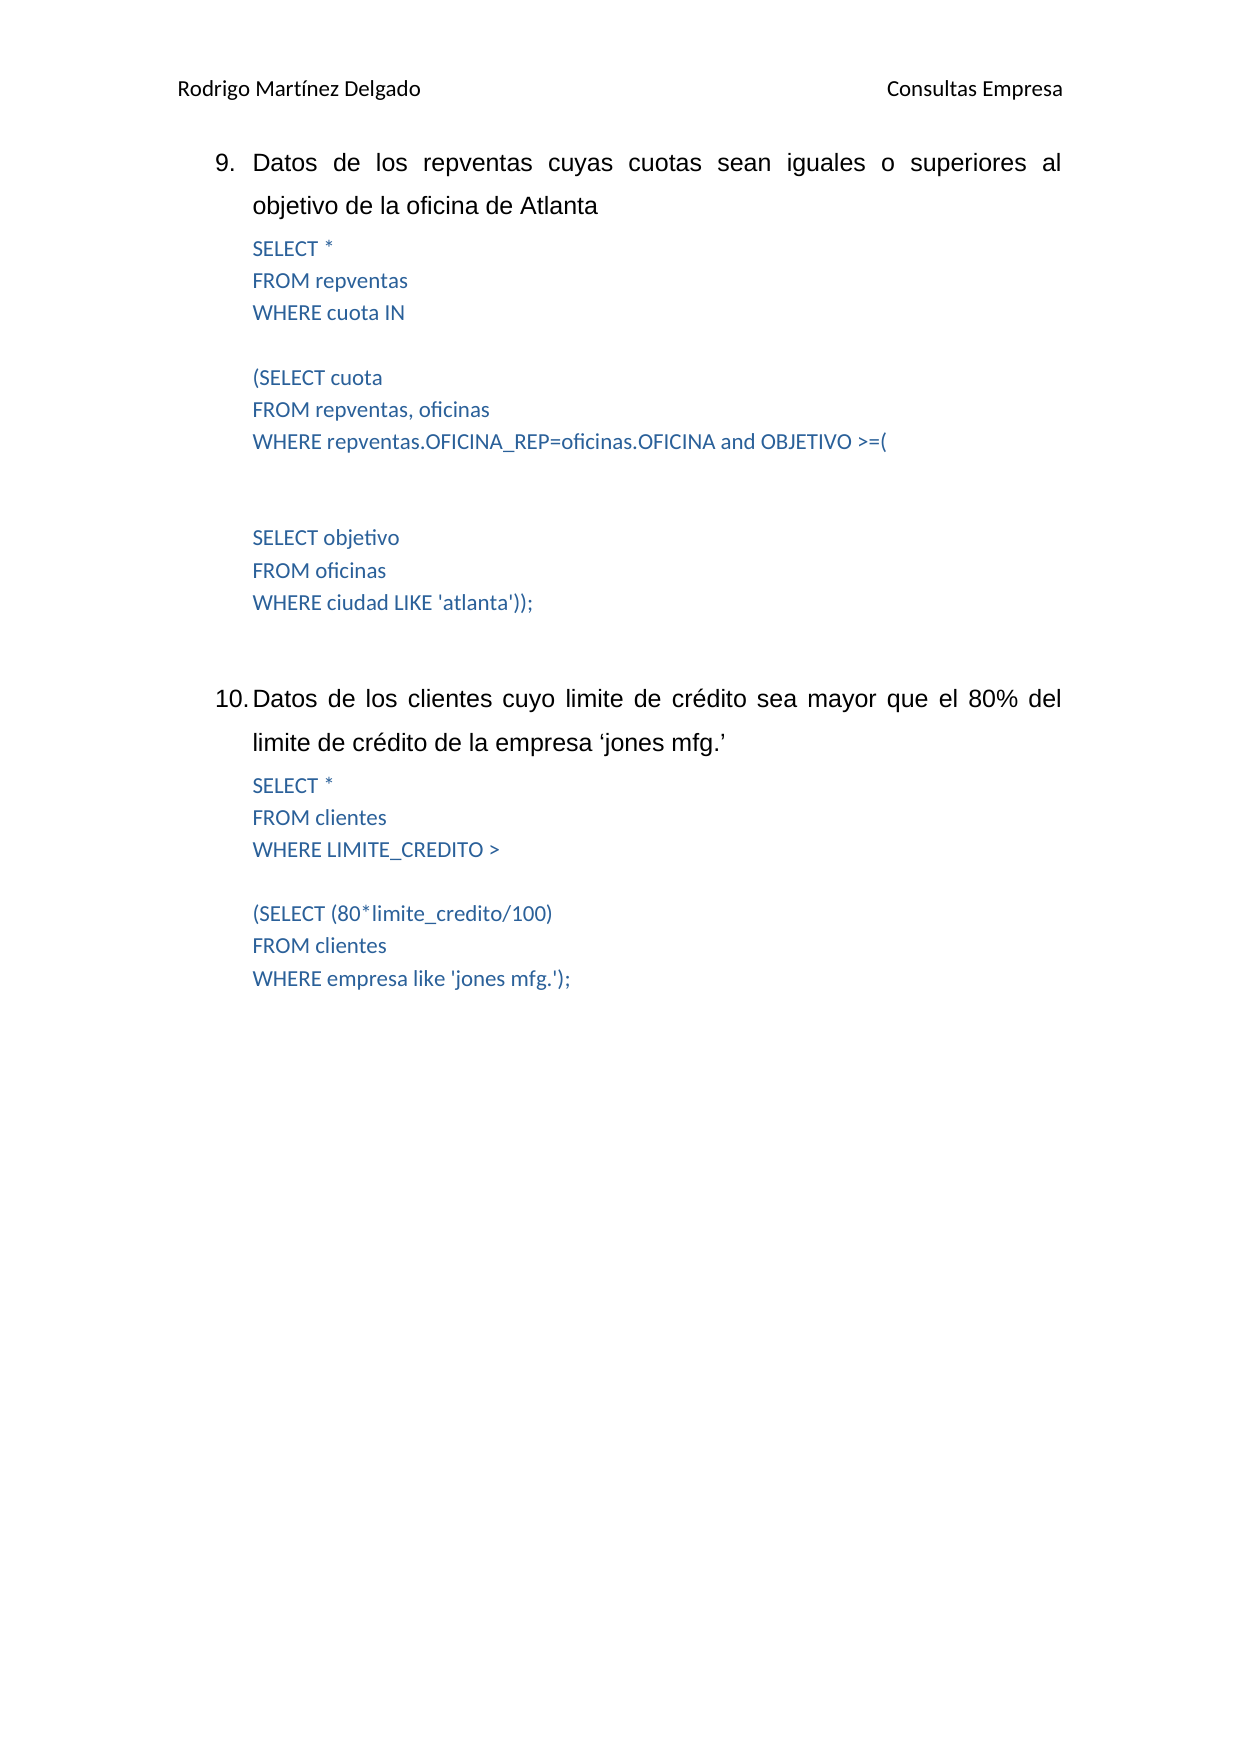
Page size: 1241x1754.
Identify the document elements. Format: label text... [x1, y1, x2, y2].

list FROM repventas, oficinas [252, 395, 1063, 423]
list SELECT * [252, 771, 1063, 799]
list WHERE cuota IN [252, 298, 1063, 326]
list (SELECT (80*limite_credito/100) [252, 899, 1063, 927]
list FROM clientes [252, 803, 1063, 831]
list WHERE repventas.OFICINA_REP=oficinas.OFICINA and OBJETIVO >=( [252, 427, 1063, 455]
list Datos de los clientes cuyo limite de crédito sea mayor que el 80% del limite de crédito de la empresa ‘jones mfg.’ [215, 684, 1063, 756]
list WHERE empresa like 'jones mfg.'); [252, 964, 1063, 992]
list (SELECT cuota [252, 363, 1063, 391]
list SELECT objetivo [252, 523, 1063, 552]
list Datos de los repventas cuyas cuotas sean iguales o superiores al objetivo de la oficina de Atlanta [215, 148, 1063, 219]
list SELECT * [252, 234, 1063, 262]
list WHERE LIMITE_CREDITO > [252, 835, 1063, 863]
list FROM clientes [252, 932, 1063, 960]
list FROM repventas [252, 266, 1063, 294]
list WHERE ciudad LIKE 'atlanta')); [252, 588, 1063, 616]
list FROM oficinas [252, 556, 1063, 584]
